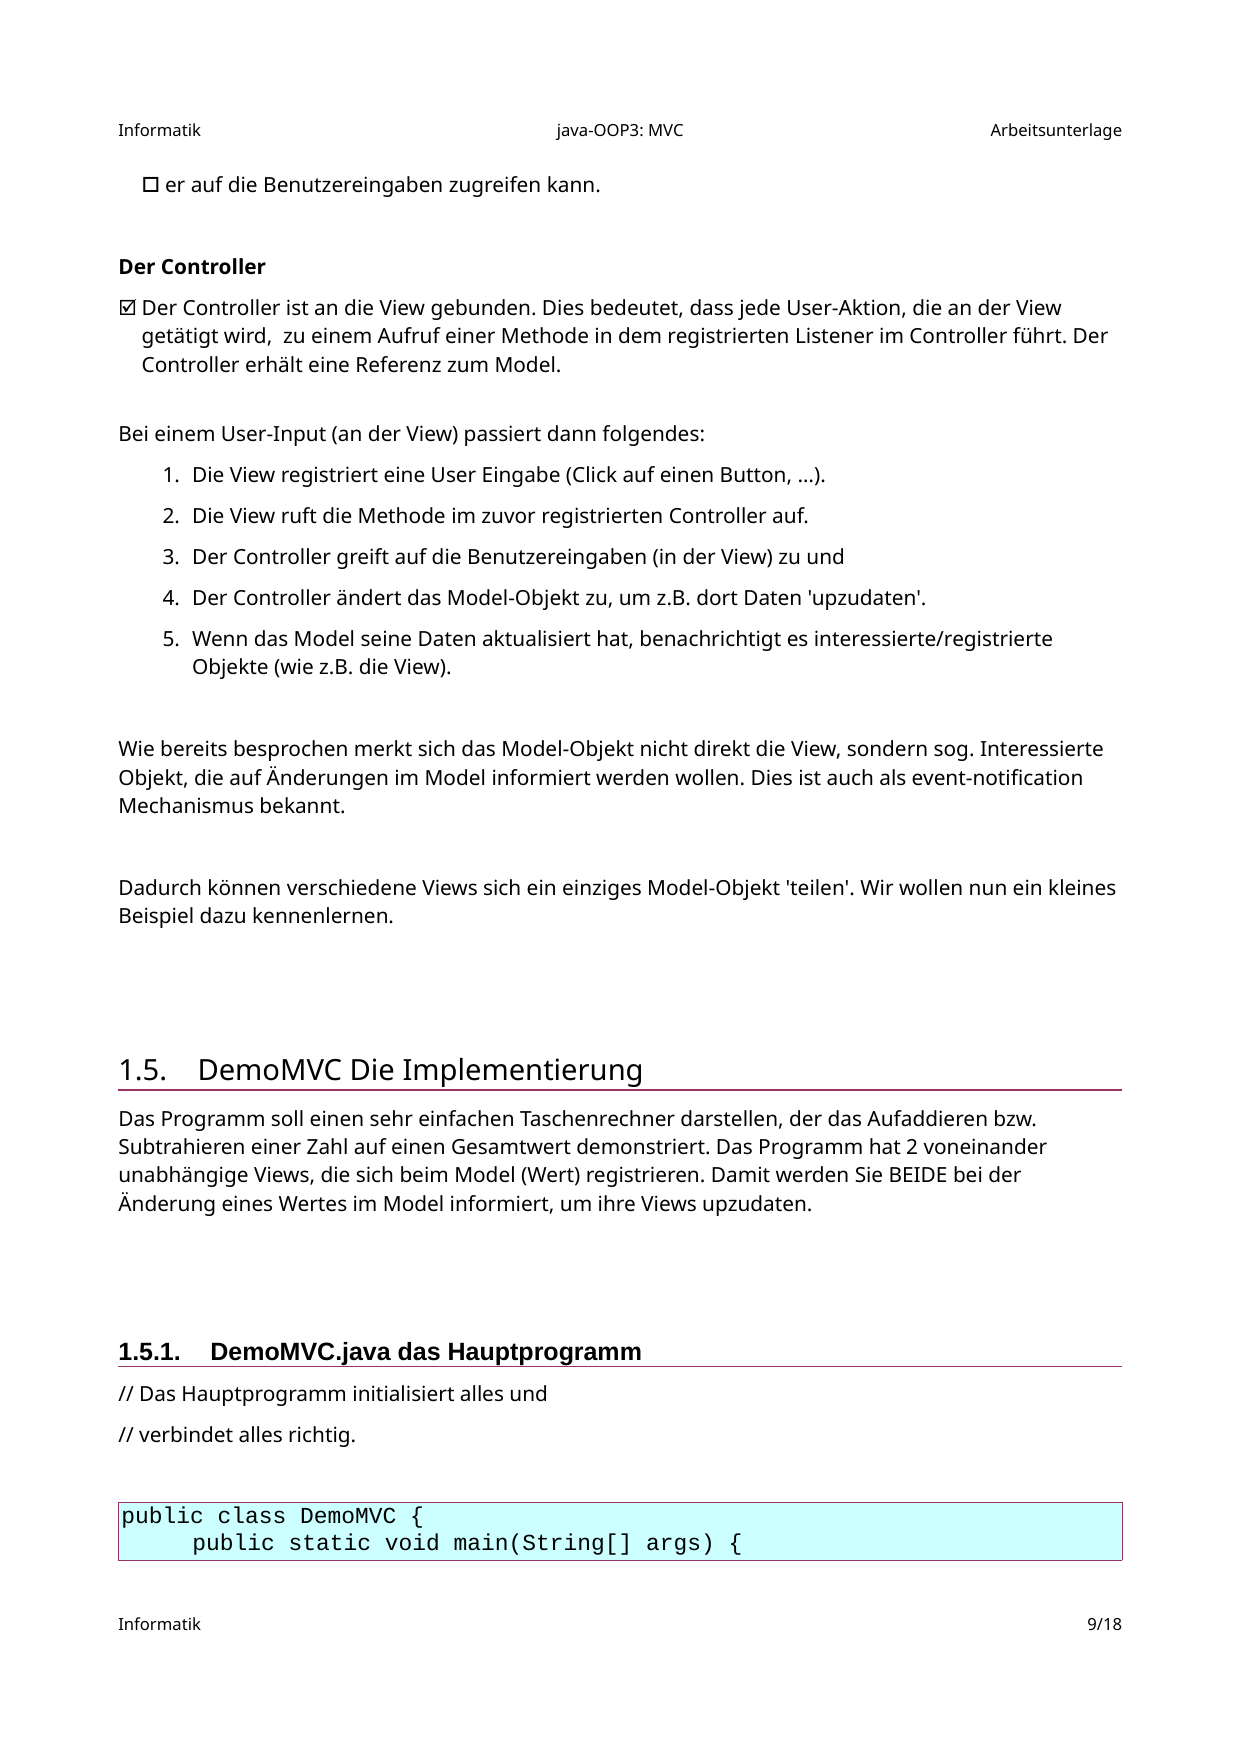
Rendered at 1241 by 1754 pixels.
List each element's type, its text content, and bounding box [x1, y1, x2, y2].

text Dadurch können verschiedene Views sich ein einziges Model-Objekt 'teilen'. Wir wollen nun ein kleines Beispiel dazu kennenlernen. [118, 873, 1122, 930]
list Die View ruft die Methode im zuvor registrierten Controller auf. [162, 501, 1122, 530]
text public static void main(String[] args) { [119, 1528, 1122, 1560]
list er auf die Benutzereingaben zugreifen kann. [141, 170, 1122, 199]
text public class DemoMVC { [119, 1503, 1122, 1528]
list Der Controller ist an die View gebunden. Dies bedeutet, dass jede User-Aktion, die an der View getätigt wird, zu einem Aufruf einer Methode in dem registrierten Listener im Controller führt. Der Controller erhält eine Referenz zum Model. [118, 293, 1122, 378]
text // verbindet alles richtig. [118, 1420, 1122, 1448]
list Wenn das Model seine Daten aktualisiert hat, benachrichtigt es interessierte/registrierte Objekte (wie z.B. die View). [162, 624, 1122, 681]
text Das Programm soll einen sehr einfachen Taschenrechner darstellen, der das Aufaddieren bzw. Subtrahieren einer Zahl auf einen Gesamtwert demonstriert. Das Programm hat 2 voneinander unabhängige Views, die sich beim Model (Wert) registrieren. Damit werden Sie BEIDE bei der Änderung eines Wertes im Model informiert, um ihre Views upzudaten. [118, 1104, 1122, 1217]
text // Das Hauptprogramm initialisiert alles und [118, 1379, 1122, 1407]
list Der Controller greift auf die Benutzereingaben (in der View) zu und [162, 542, 1122, 571]
subtitle DemoMVC Die Implementierung [118, 1049, 1122, 1089]
text Bei einem User-Input (an der View) passiert dann folgendes: [118, 419, 1122, 448]
list Die View registriert eine User Eingabe (Click auf einen Button, …). [162, 460, 1122, 489]
list Der Controller ändert das Model-Objekt zu, um z.B. dort Daten 'upzudaten'. [162, 583, 1122, 612]
subtitle DemoMVC.java das Hauptprogramm [118, 1337, 1122, 1366]
text Der Controller [118, 252, 1122, 281]
text Wie bereits besprochen merkt sich das Model-Objekt nicht direkt die View, sondern sog. Interessierte Objekt, die auf Änderungen im Model informiert werden wollen. Dies ist auch als event-notification Mechanismus bekannt. [118, 734, 1122, 820]
